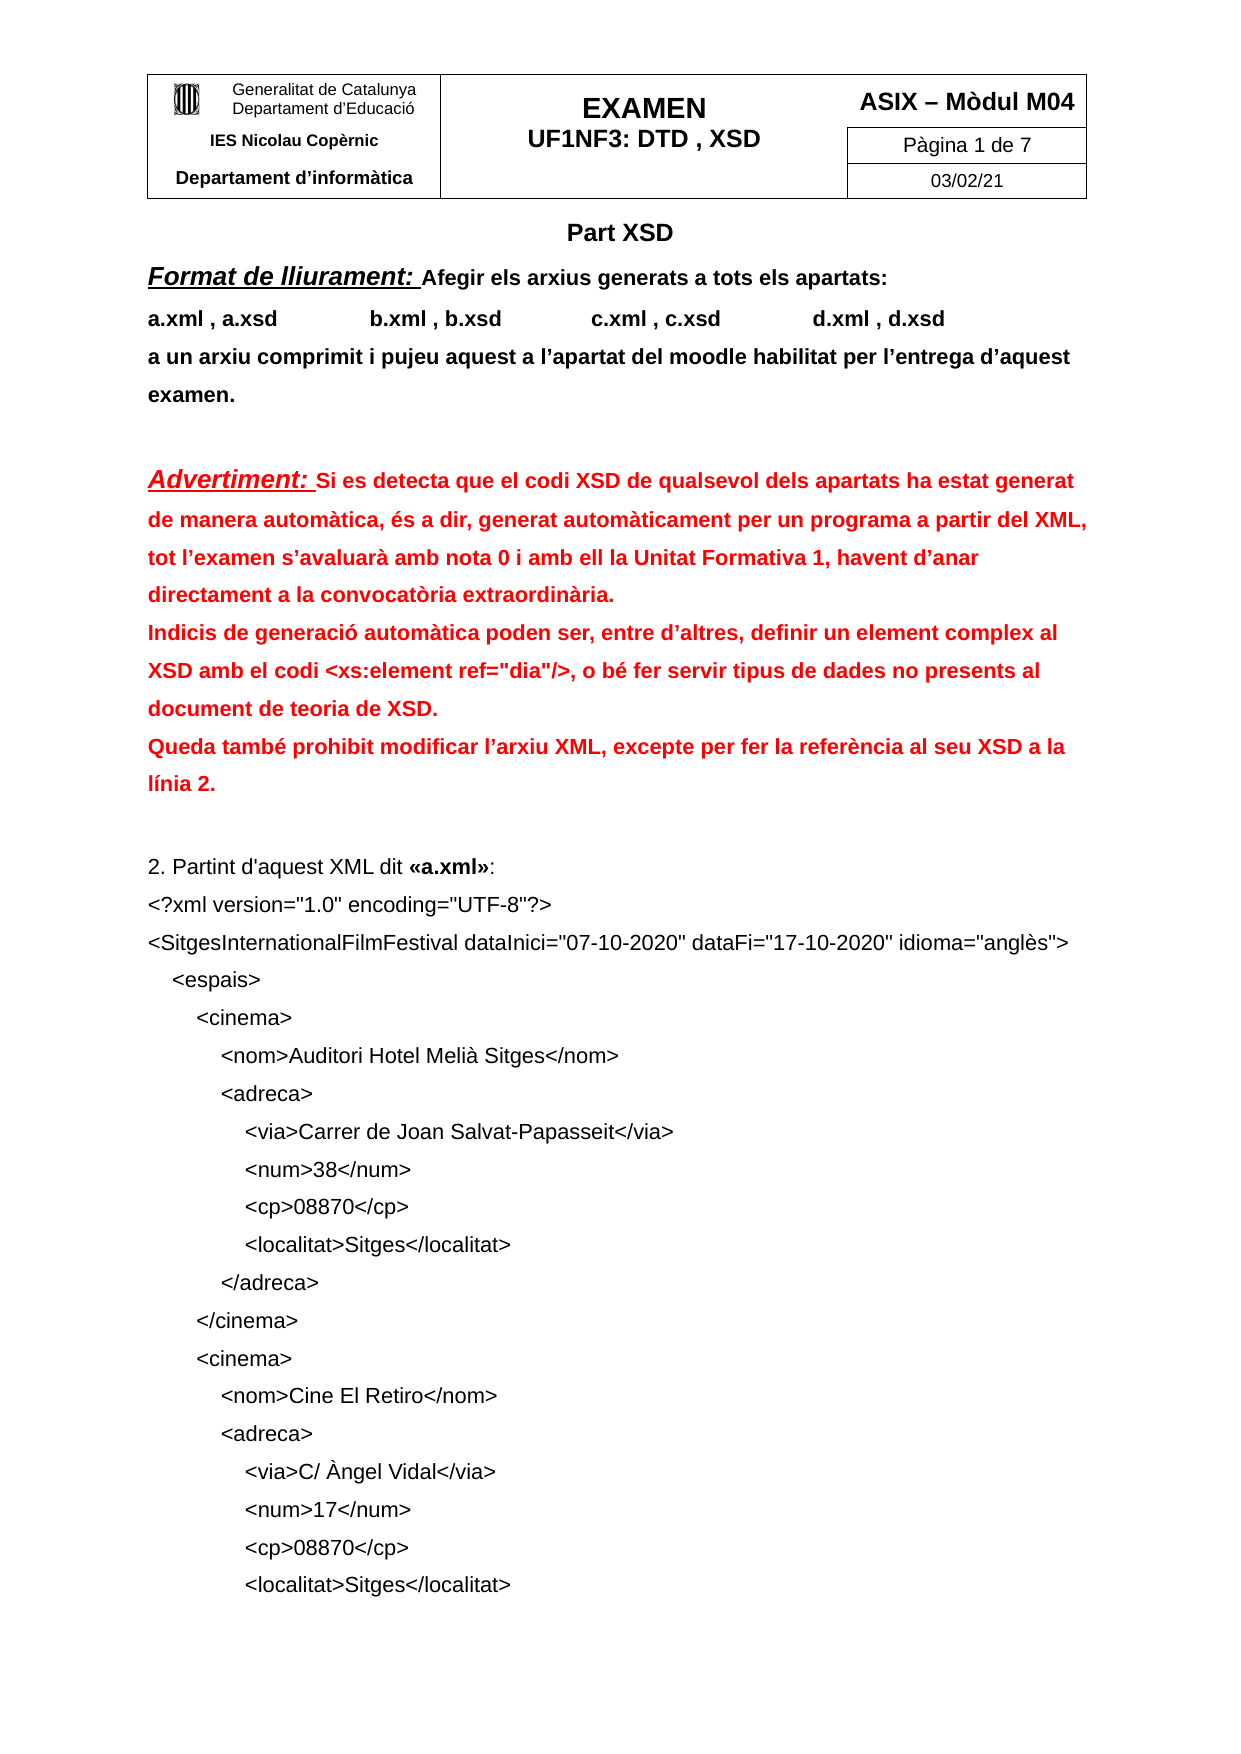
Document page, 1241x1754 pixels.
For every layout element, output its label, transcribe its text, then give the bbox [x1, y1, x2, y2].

text <SitgesInternationalFilmFestival dataInici="07-10-2020" dataFi="17-10-2020" idioma="anglès"> [148, 929, 1092, 955]
text Indicis de generació automàtica poden ser, entre d’altres, definir un element complex al XSD amb el codi <xs:element ref="dia"/>, o bé fer servir tipus de dades no presents al document de teoria de XSD. [148, 620, 1092, 721]
text 2. Partint d'aquest XML dit «a.xml»: [148, 854, 1092, 879]
text Advertiment: Si es detecta que el codi XSD de qualsevol dels apartats ha estat generat de manera automàtica, és a dir, generat automàticament per un programa a partir del XML, tot l’examen s’avaluarà amb nota 0 i amb ell la Unitat Formativa 1, havent d’anar directament a la convocatòria extraordinària. [148, 464, 1092, 607]
text <localitat>Sitges</localitat> [148, 1232, 1092, 1257]
text a un arxiu comprimit i pujeu aquest a l’apartat del moodle habilitat per l’entrega d’aquest examen. [148, 344, 1092, 407]
text <cp>08870</cp> [148, 1194, 1092, 1219]
text <adreca> [148, 1421, 1092, 1446]
text <nom>Auditori Hotel Melià Sitges</nom> [148, 1043, 1092, 1068]
text a.xml , a.xsd b.xml , b.xsd c.xml , c.xsd d.xml , d.xsd [148, 306, 1092, 331]
text <cinema> [148, 1346, 1092, 1371]
text <espais> [148, 967, 1092, 993]
text <cp>08870</cp> [148, 1534, 1092, 1560]
text <cinema> [148, 1005, 1092, 1030]
text </adreca> [148, 1270, 1092, 1295]
text <via>C/ Àngel Vidal</via> [148, 1459, 1092, 1484]
text <?xml version="1.0" encoding="UTF-8"?> [148, 892, 1092, 917]
text <adreca> [148, 1081, 1092, 1106]
text Format de lliurament: Afegir els arxius generats a tots els apartats: [148, 261, 1092, 291]
text <num>38</num> [148, 1156, 1092, 1182]
text Queda també prohibit modificar l’arxiu XML, excepte per fer la referència al seu XSD a la línia 2. [148, 733, 1092, 797]
text <num>17</num> [148, 1497, 1092, 1522]
text </cinema> [148, 1308, 1092, 1333]
text <nom>Cine El Retiro</nom> [148, 1383, 1092, 1408]
text <localitat>Sitges</localitat> [148, 1572, 1092, 1598]
text <via>Carrer de Joan Salvat-Papasseit</via> [148, 1119, 1092, 1144]
text Part XSD [148, 218, 1092, 247]
